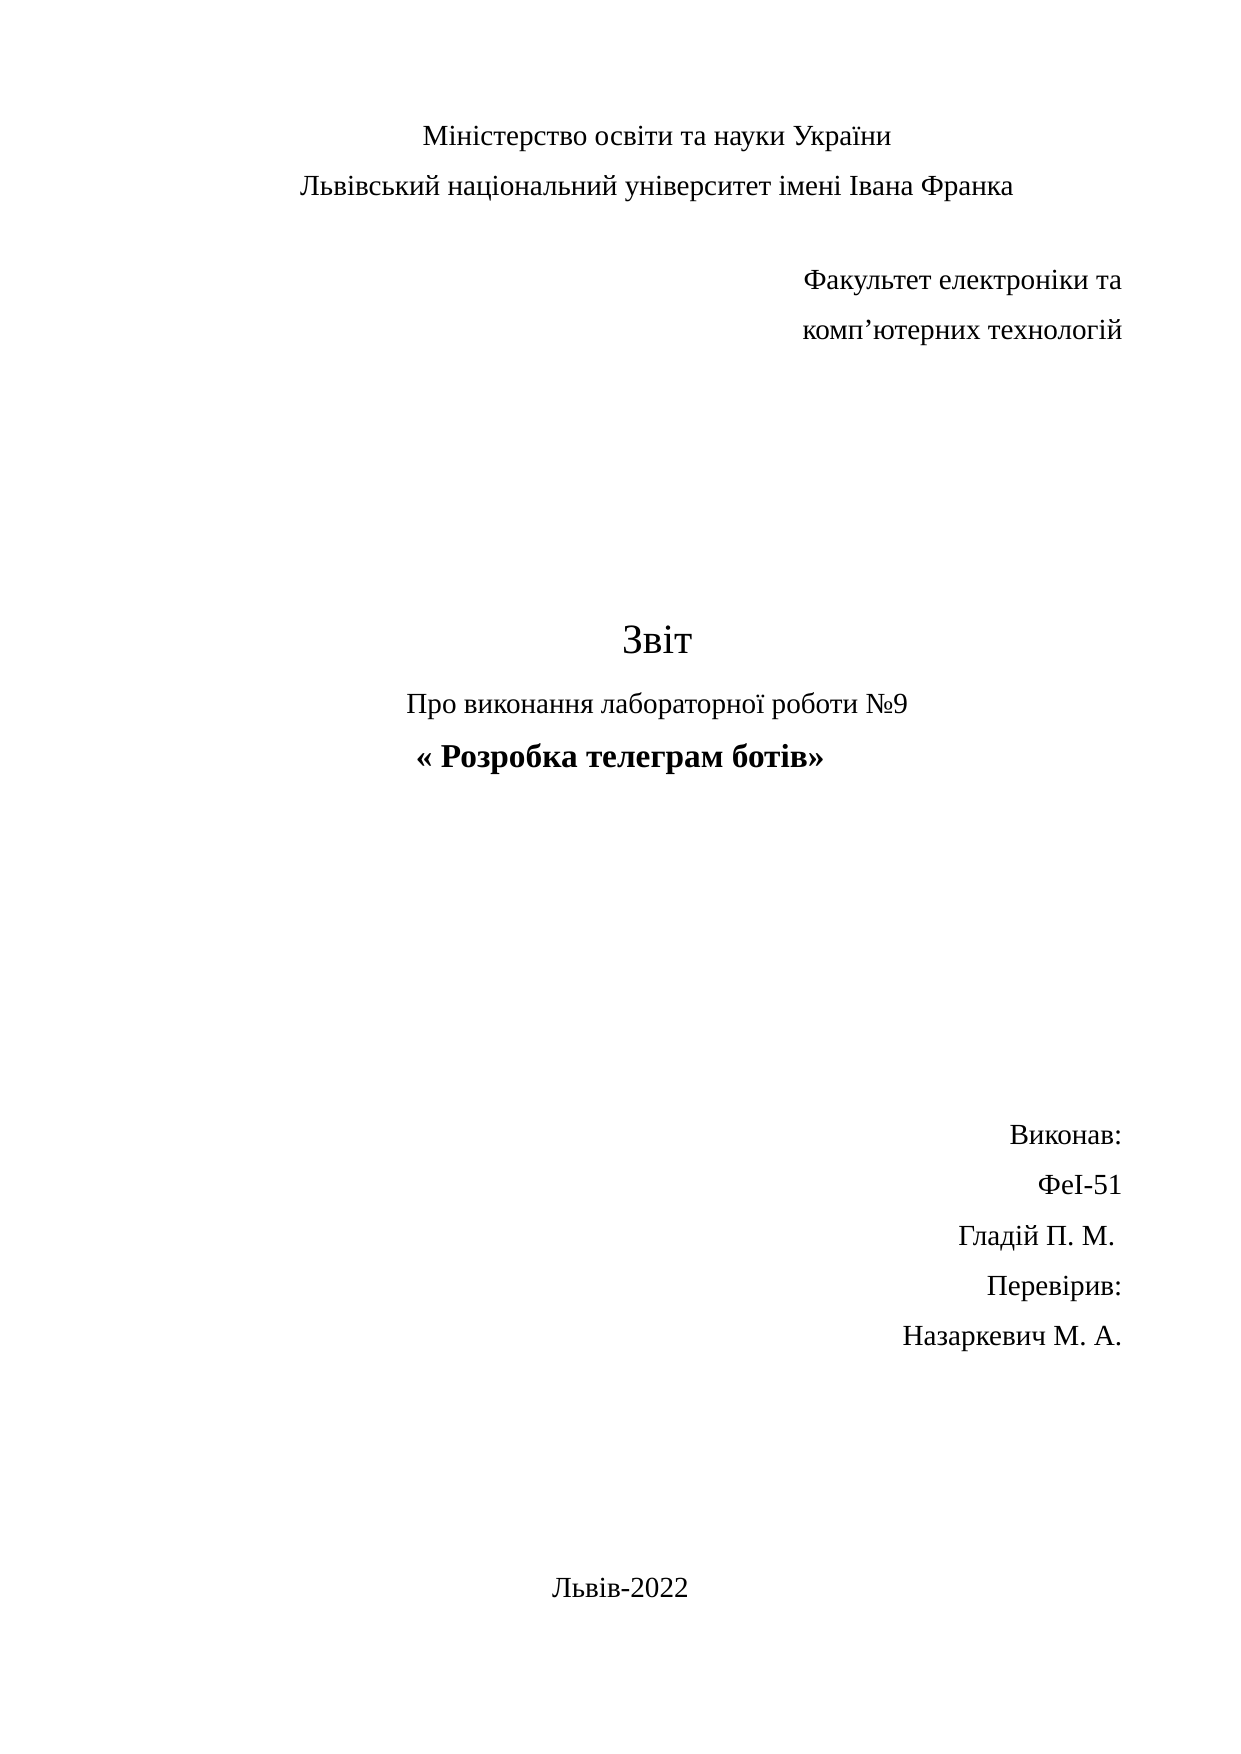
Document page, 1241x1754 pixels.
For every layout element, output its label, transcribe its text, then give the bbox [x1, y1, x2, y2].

text Гладій П. М. [118, 1218, 1122, 1251]
text Назаркевич М. А. [118, 1318, 1122, 1352]
text « Розробка телеграм ботів» [118, 736, 1122, 774]
text Факультет електроніки та [118, 262, 1122, 295]
text Про виконання лабораторної роботи №9 [118, 686, 1122, 719]
text Виконав: [118, 1117, 1122, 1151]
text ФеІ-51 [118, 1167, 1122, 1201]
text Львів-2022 [118, 1570, 1122, 1603]
text комп’ютерних технологій [118, 312, 1122, 346]
text Звіт [118, 614, 1122, 662]
text Перевірив: [118, 1268, 1122, 1302]
text Львівський національний університет імені Івана Франка [118, 168, 1122, 202]
text Міністерство освіти та науки України [118, 118, 1122, 152]
